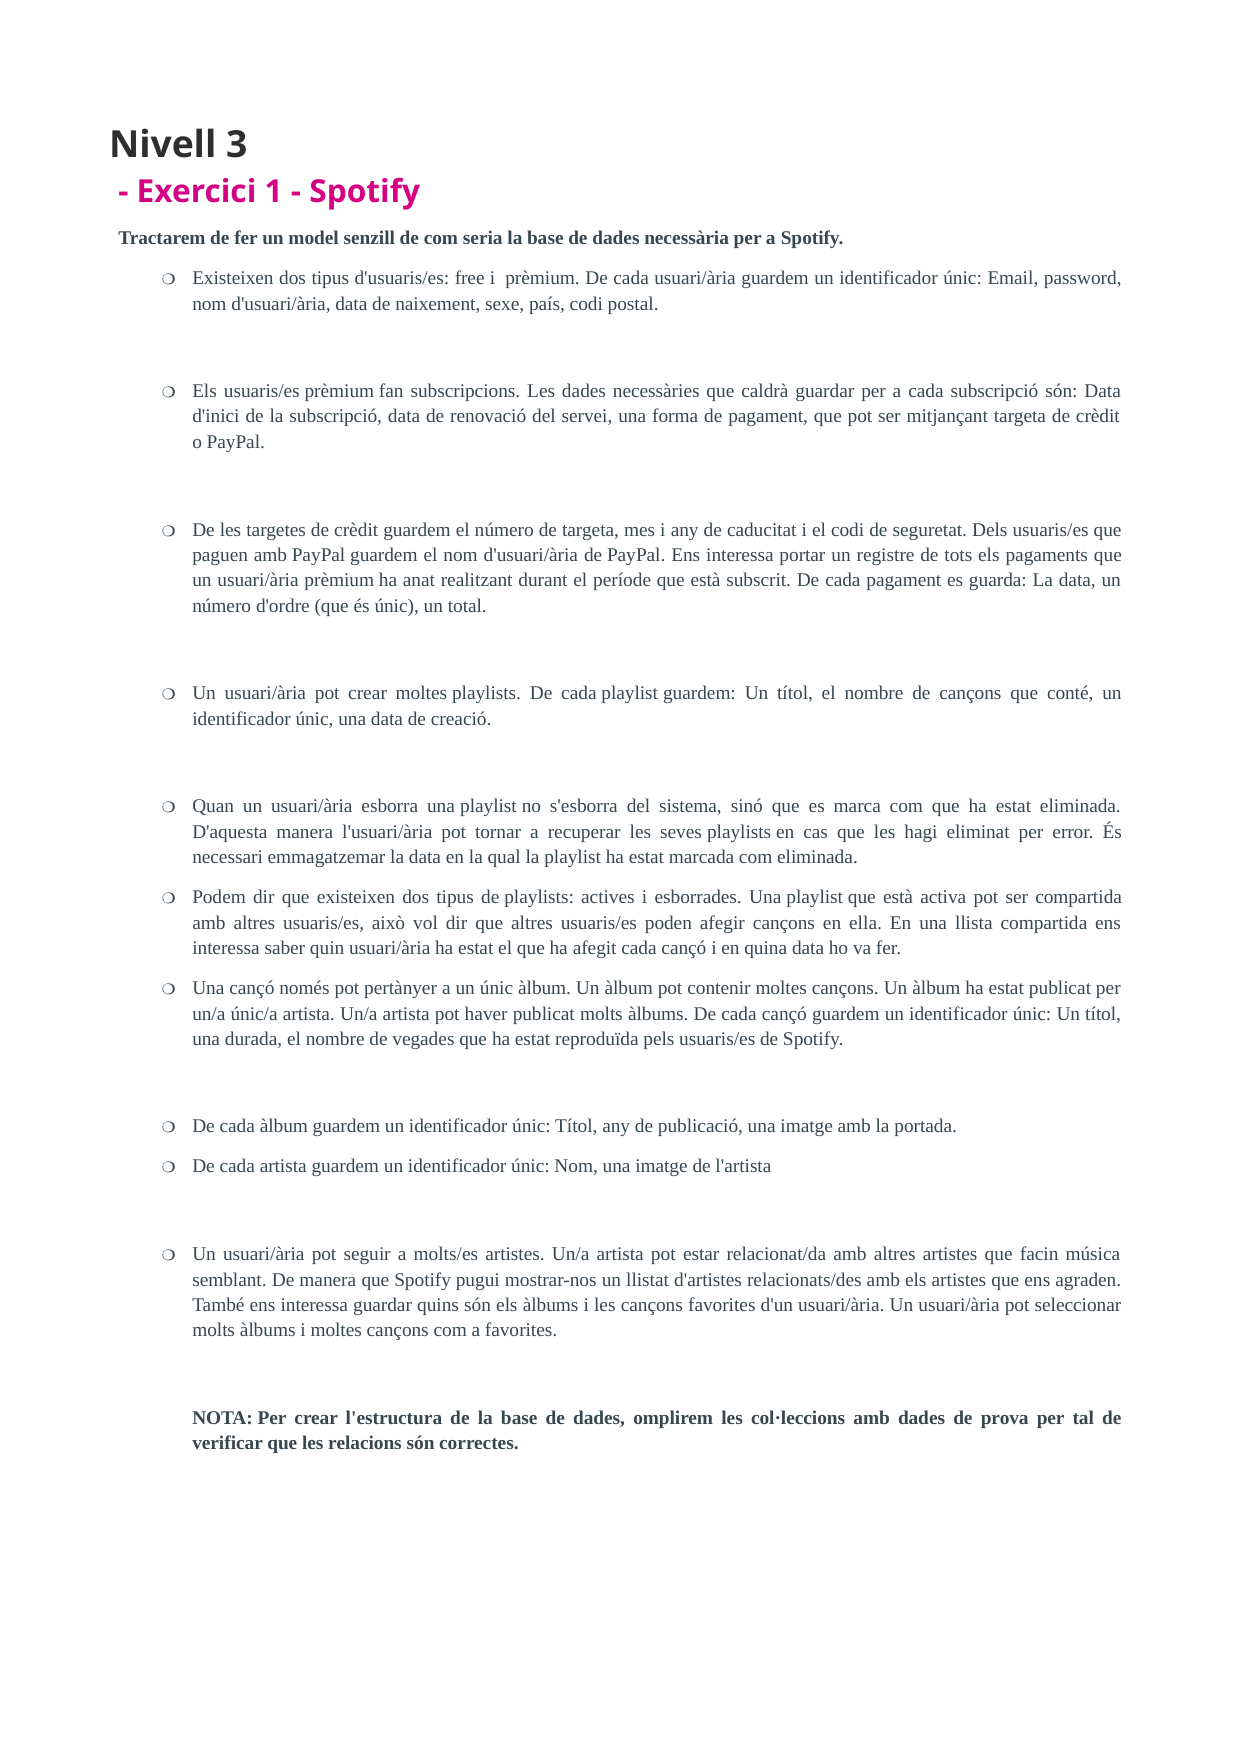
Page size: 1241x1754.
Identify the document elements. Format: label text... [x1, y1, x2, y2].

list Podem dir que existeixen dos tipus de playlists: actives i esborrades. Una playlist que està activa pot ser compartida amb altres usuaris/es, això vol dir que altres usuaris/es poden afegir cançons en ella. En una llista compartida ens interessa saber quin usuari/ària ha estat el que ha afegit cada cançó i en quina data ho va fer. [162, 886, 1122, 959]
list De cada artista guardem un identificador únic: Nom, una imatge de l'artista [162, 1155, 1122, 1177]
list Un usuari/ària pot crear moltes playlists. De cada playlist guardem: Un títol, el nombre de cançons que conté, un identificador únic, una data de creació. [162, 682, 1122, 729]
list De cada àlbum guardem un identificador únic: Títol, any de publicació, una imatge amb la portada. [162, 1115, 1122, 1137]
list De les targetes de crèdit guardem el número de targeta, mes i any de caducitat i el codi de seguretat. Dels usuaris/es que paguen amb PayPal guardem el nom d'usuari/ària de PayPal. Ens interessa portar un registre de tots els pagaments que un usuari/ària prèmium ha anat realitzant durant el període que està subscrit. De cada pagament es guarda: La data, un número d'ordre (que és únic), un total. [162, 518, 1122, 616]
list Els usuaris/es prèmium fan subscripcions. Les dades necessàries que caldrà guardar per a cada subscripció són: Data d'inici de la subscripció, data de renovació del servei, una forma de pagament, que pot ser mitjançant targeta de crèdit o PayPal. [162, 379, 1122, 452]
list Existeixen dos tipus d'usuaris/es: free i prèmium. De cada usuari/ària guardem un identificador únic: Email, password, nom d'usuari/ària, data de naixement, sexe, país, codi postal. [162, 266, 1122, 314]
list Un usuari/ària pot seguir a molts/es artistes. Un/a artista pot estar relacionat/da amb altres artistes que facin música semblant. De manera que Spotify pugui mostrar-nos un llistat d'artistes relacionats/des amb els artistes que ens agraden. També ens interessa guardar quins són els àlbums i les cançons favorites d'un usuari/ària. Un usuari/ària pot seleccionar molts àlbums i moltes cançons com a favorites. [162, 1242, 1122, 1341]
subtitle - Exercici 1 - Spotify [118, 169, 1122, 212]
subtitle Nivell 3 [109, 118, 1240, 169]
text Tractarem de fer un model senzill de com seria la base de dades necessària per a Spotify. [118, 226, 1122, 249]
list Una cançó només pot pertànyer a un únic àlbum. Un àlbum pot contenir moltes cançons. Un àlbum ha estat publicat per un/a únic/a artista. Un/a artista pot haver publicat molts àlbums. De cada cançó guardem un identificador únic: Un títol, una durada, el nombre de vegades que ha estat reproduïda pels usuaris/es de Spotify. [162, 976, 1122, 1049]
list Quan un usuari/ària esborra una playlist no s'esborra del sistema, sinó que es marca com que ha estat eliminada. D'aquesta manera l'usuari/ària pot tornar a recuperar les seves playlists en cas que les hagi eliminat per error. És necessari emmagatzemar la data en la qual la playlist ha estat marcada com eliminada. [162, 795, 1122, 868]
list NOTA: Per crear l'estructura de la base de dades, omplirem les col·leccions amb dades de prova per tal de verificar que les relacions són correctes. [162, 1406, 1122, 1454]
